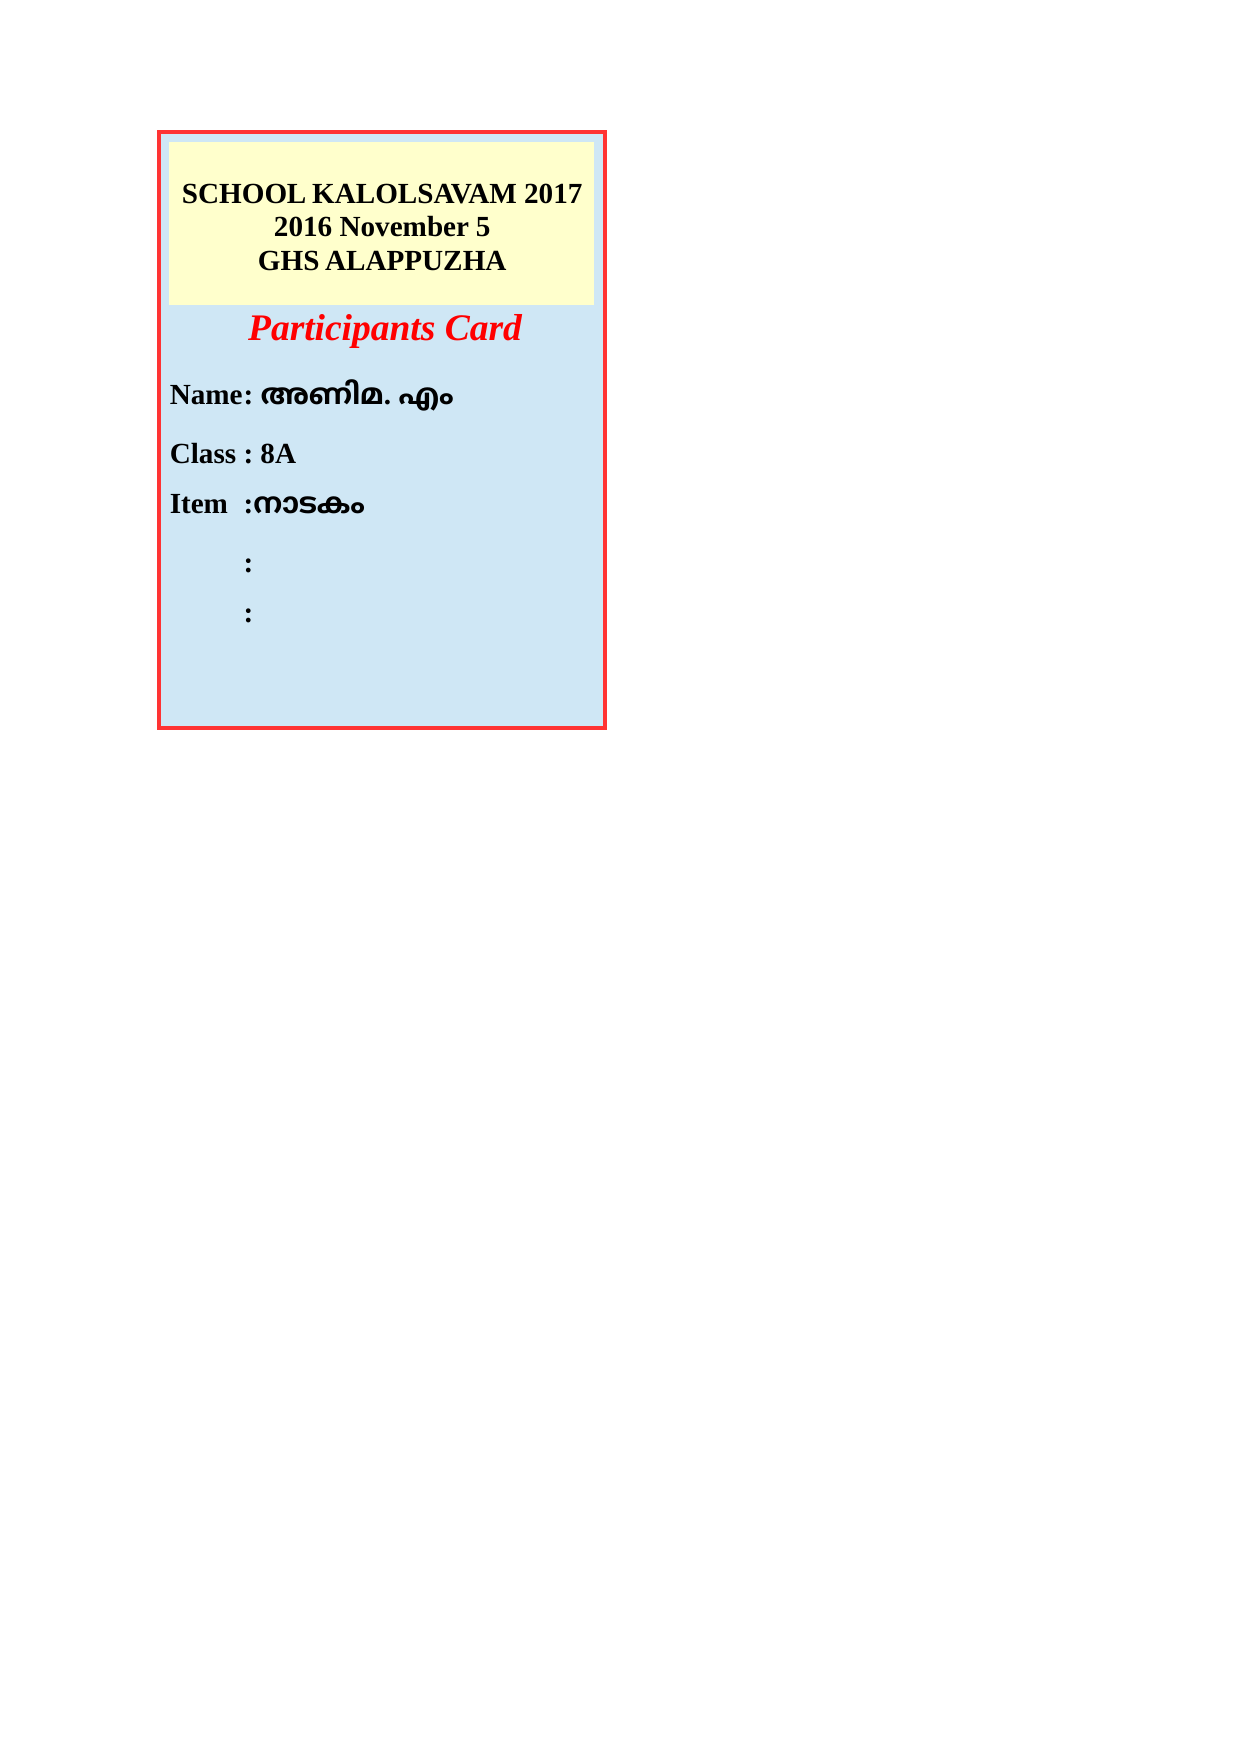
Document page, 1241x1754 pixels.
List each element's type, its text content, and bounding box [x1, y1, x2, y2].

text : [169, 595, 594, 629]
text Participants Card [169, 305, 594, 348]
text Item :നാടകം [169, 486, 594, 526]
text ­ [118, 118, 1122, 147]
text SCHOOL KALOLSAVAM 2017 [169, 176, 594, 209]
text : [169, 545, 594, 579]
text Name : അണിമ. എം [169, 377, 594, 416]
text Class : 8A [169, 436, 594, 469]
text GHS ALAPPUZHA [169, 243, 594, 277]
text 2016 November 5 [169, 209, 594, 243]
